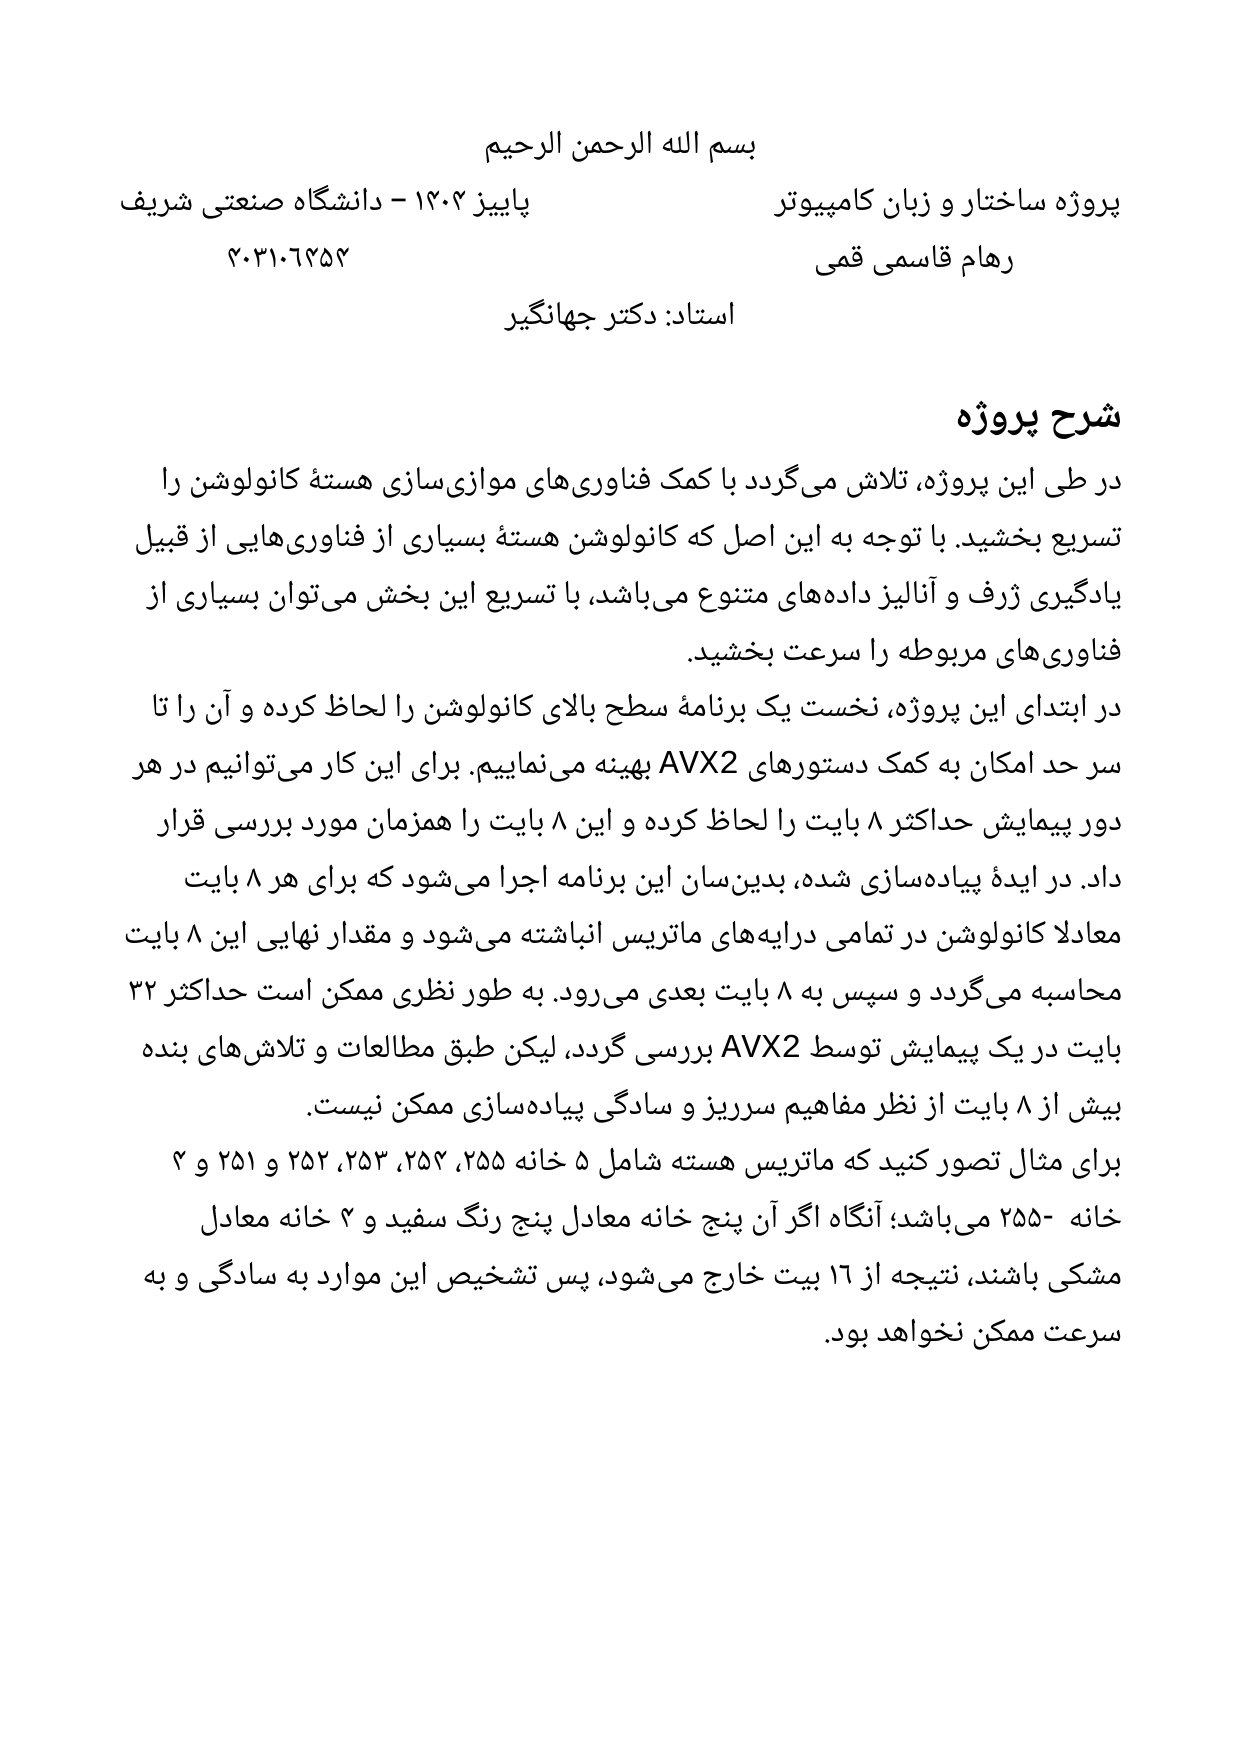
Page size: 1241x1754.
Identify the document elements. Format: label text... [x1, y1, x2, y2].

text رهام قاسمی قمی ۴۰۳۱۰۶۴۵۴ [118, 232, 1122, 288]
text پروژه ساختار و زبان کامپیوتر پاییز ۱۴۰۴ – دانشگاه صنعتی شریف [118, 175, 1122, 232]
text استاد: دکتر جهانگیر [118, 288, 1122, 345]
text در ابتدای این پروژه، نخست یک برنامهٔ سطح بالای کانولوشن را لحاظ کرده و آن را تا سر حد امکان به کمک دستورهای AVX2 بهینه می‌نماییم. برای این کار می‌توانیم در هر دور پیمایش حداکثر ۸ بایت را لحاظ کرده و این ۸ بایت را همزمان مورد بررسی قرار داد. در ایدهٔ پیاده‌سازی شده، بدین‌سان این برنامه اجرا می‌شود که برای هر ۸ بایت معادلا کانولوشن در تمامی درایه‌های ماتریس انباشته می‌شود و مقدار نهایی این ۸ بایت محاسبه می‌گردد و سپس به ۸ بایت بعدی می‌رود. به طور نظری ممکن است حداکثر ۳۲ بایت در یک پیمایش توسط AVX2 بررسی گردد، لیکن طبق مطالعات و تلاش‌های بنده بیش از ۸ بایت از نظر مفاهیم سرریز و سادگی پیاده‌سازی ممکن نیست. [118, 681, 1122, 1135]
text بسم الله الرحمن الرحیم [118, 118, 1122, 175]
text برای مثال تصور کنید که ماتریس هسته شامل ۵ خانه ۲۵۵، ۲۵۴، ۲۵۳، ۲۵۲ و ۲۵۱ و ۴ خانه -۲۵۵ می‌باشد؛ آنگاه اگر آن پنج خانه معادل پنج رنگ سفید و ۴ خانه معادل مشکی باشند، نتیجه از ۱۶ بیت خارج می‌شود، پس تشخیص این موارد به سادگی و به سرعت ممکن نخواهد بود. [118, 1135, 1122, 1362]
text در طی این پروژه، تلاش می‌گردد با کمک فناوری‌های موازی‌سازی هستهٔ کانولوشن را تسریع بخشید. با توجه به این اصل که کانولوشن هستهٔ بسیاری از فناوری‌هایی از قبیل یادگیری ژرف و آنالیز داده‌های متنوع می‌باشد، با تسریع این بخش می‌توان بسیاری از فناوری‌های مربوطه را سرعت بخشید. [118, 454, 1122, 681]
text شرح پروژه [118, 383, 1122, 454]
